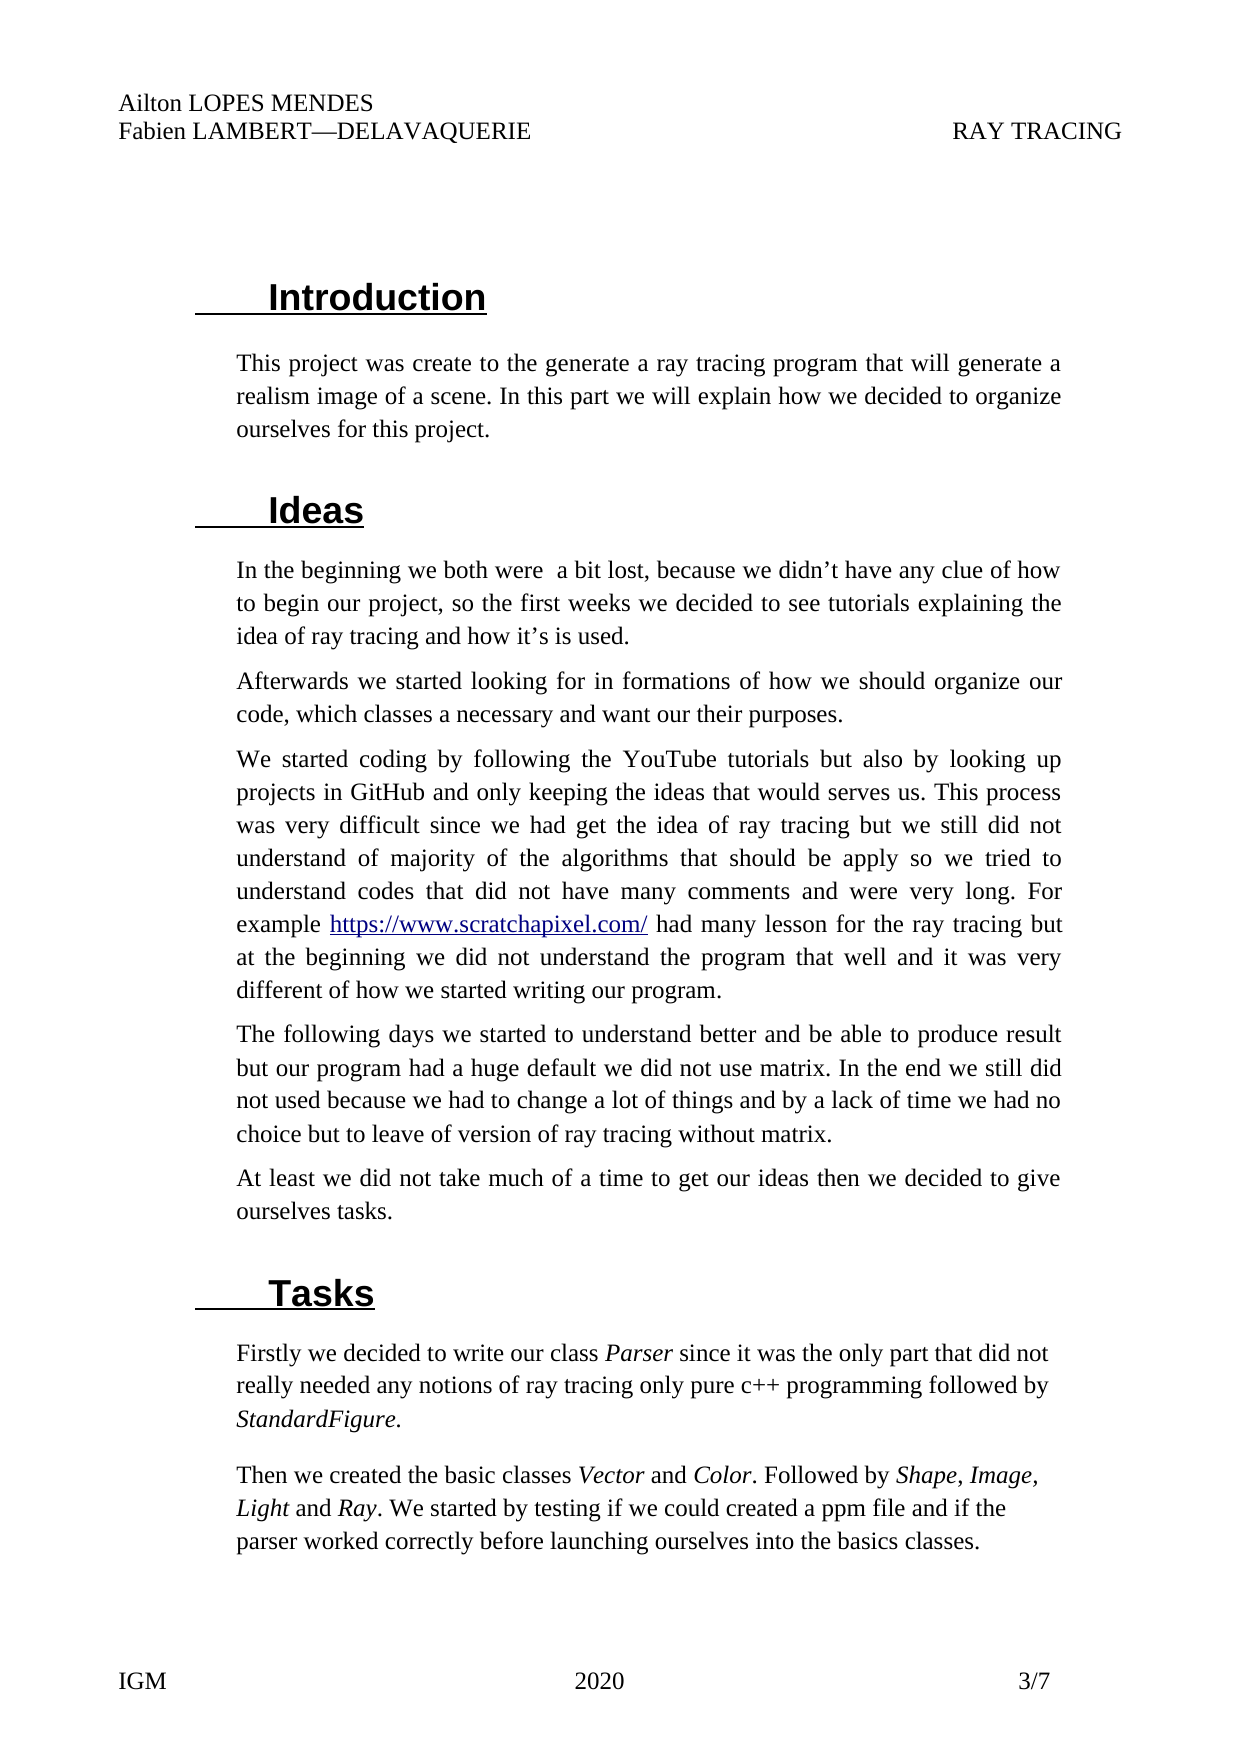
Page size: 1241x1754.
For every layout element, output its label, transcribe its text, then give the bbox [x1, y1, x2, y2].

text The following days we started to understand better and be able to produce result but our program had a huge default we did not use matrix. In the end we still did not used because we had to change a lot of things and by a lack of time we had no choice but to leave of version of ray tracing without matrix. [236, 1019, 1063, 1147]
subtitle Tasks [195, 1271, 1122, 1314]
text Then we created the basic classes Vector and Color. Followed by Shape, Image, Light and Ray. We started by testing if we could created a ppm file and if the parser worked correctly before launching ourselves into the basics classes. [236, 1460, 1063, 1555]
text This project was create to the generate a ray tracing program that will generate a realism image of a scene. In this part we will explain how we decided to organize ourselves for this project. [236, 348, 1063, 443]
subtitle Introduction [195, 275, 1122, 318]
subtitle Ideas [195, 488, 1122, 531]
text At least we did not take much of a time to get our ideas then we decided to give ourselves tasks. [236, 1163, 1063, 1225]
text Afterwards we started looking for in formations of how we should organize our code, which classes a necessary and want our their purposes. [236, 666, 1063, 728]
text Firstly we decided to write our class Parser since it was the only part that did not really needed any notions of ray tracing only pure c++ programming followed by StandardFigure. [236, 1338, 1063, 1432]
text We started coding by following the YouTube tutorials but also by looking up projects in GitHub and only keeping the ideas that would serves us. This process was very difficult since we had get the idea of ray tracing but we still did not understand of majority of the algorithms that should be apply so we tried to understand codes that did not have many comments and were very long. For example https://www.scratchapixel.com/ had many lesson for the ray tracing but at the beginning we did not understand the program that well and it was very different of how we started writing our program. [236, 744, 1063, 1003]
text In the beginning we both were a bit lost, because we didn’t have any clue of how to begin our project, so the first weeks we decided to see tutorials explaining the idea of ray tracing and how it’s is used. [236, 555, 1063, 650]
